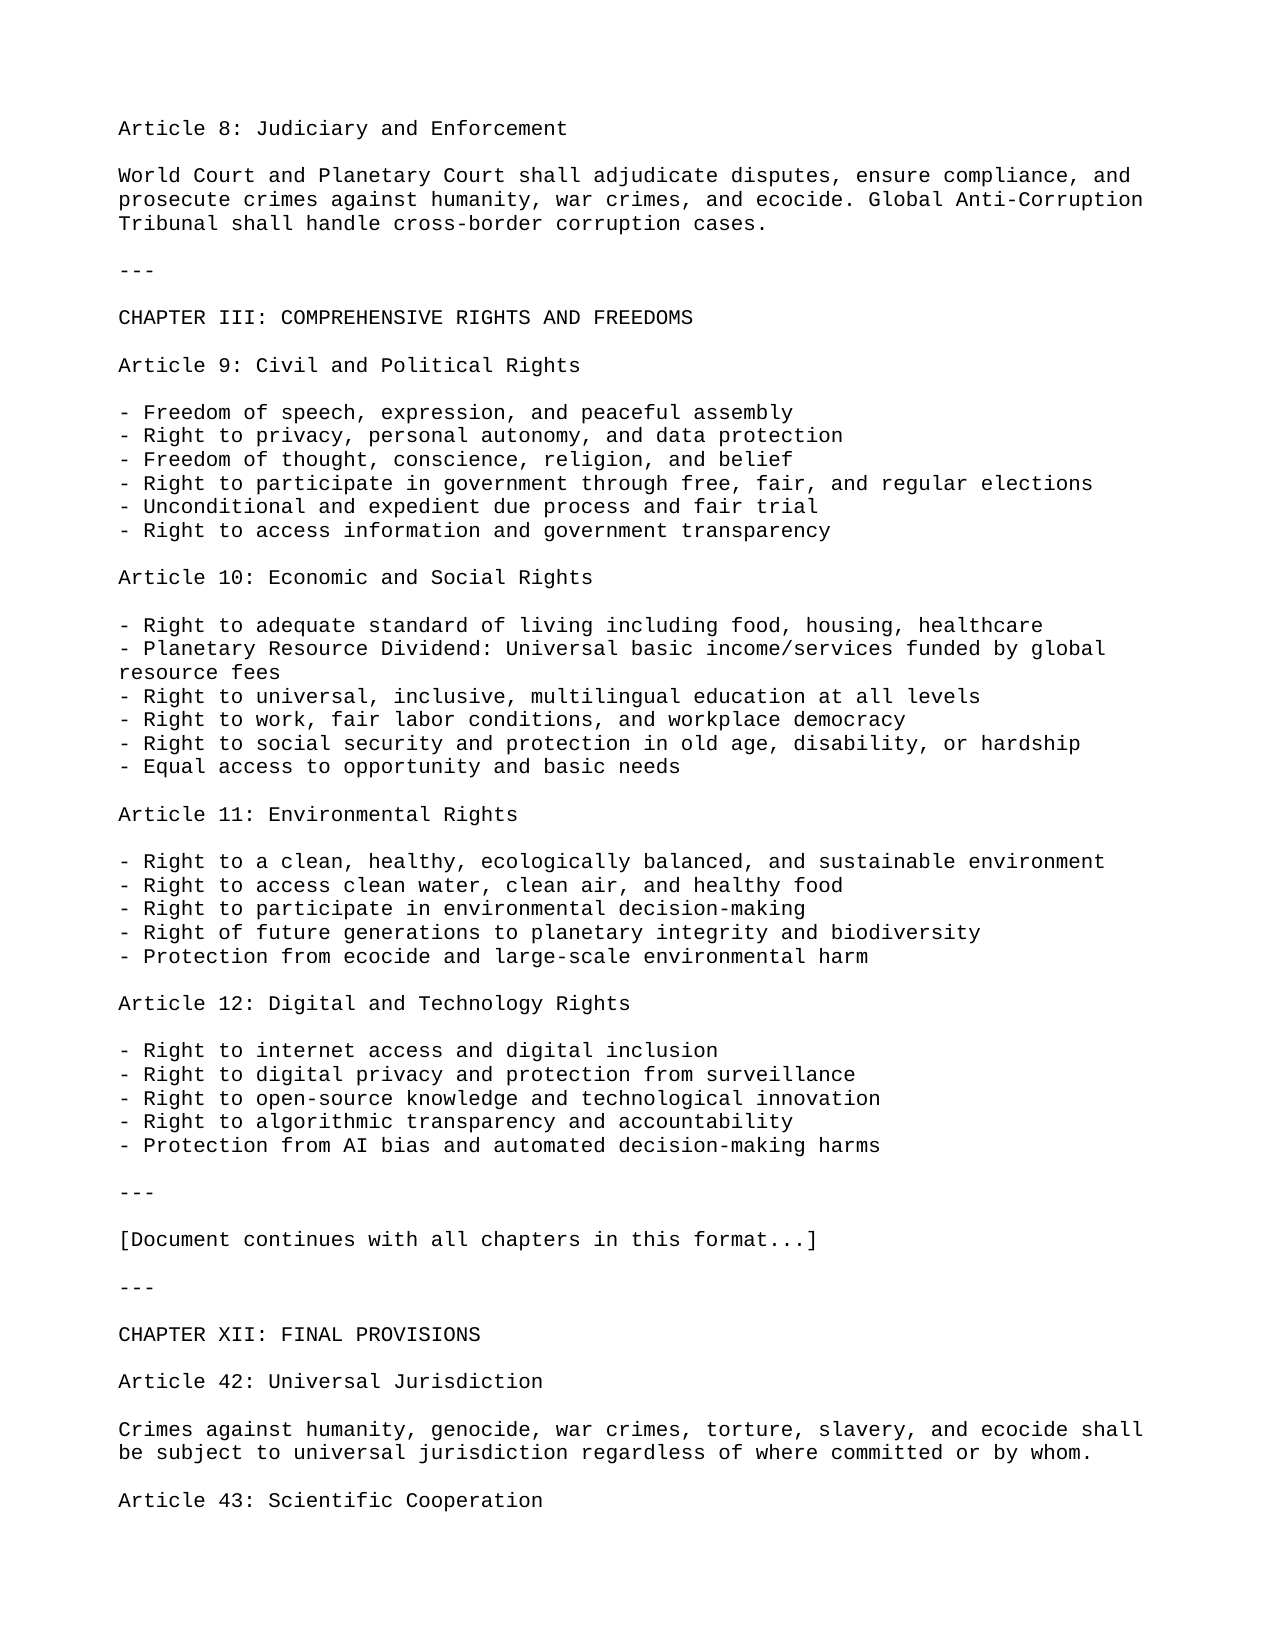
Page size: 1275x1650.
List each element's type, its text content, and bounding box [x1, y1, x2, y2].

text Article 42: Universal Jurisdiction [118, 1371, 1157, 1395]
text CHAPTER III: COMPREHENSIVE RIGHTS AND FREEDOMS [118, 307, 1157, 331]
text --- [118, 1182, 1157, 1206]
text - Protection from ecocide and large-scale environmental harm [118, 946, 1157, 969]
text Crimes against humanity, genocide, war crimes, torture, slavery, and ecocide shall be subject to universal jurisdiction regardless of where committed or by whom. [118, 1419, 1157, 1466]
text - Right to a clean, healthy, ecologically balanced, and sustainable environment [118, 851, 1157, 875]
text - Right to universal, inclusive, multilingual education at all levels [118, 686, 1157, 709]
text - Protection from AI bias and automated decision-making harms [118, 1135, 1157, 1158]
text World Court and Planetary Court shall adjudicate disputes, ensure compliance, and prosecute crimes against humanity, war crimes, and ecocide. Global Anti-Corruption Tribunal shall handle cross-border corruption cases. [118, 165, 1157, 236]
text Article 10: Economic and Social Rights [118, 567, 1157, 591]
text - Equal access to opportunity and basic needs [118, 757, 1157, 780]
text [Document continues with all chapters in this format...] [118, 1229, 1157, 1253]
text - Unconditional and expedient due process and fair trial [118, 496, 1157, 520]
text - Right to access clean water, clean air, and healthy food [118, 875, 1157, 898]
text - Right to privacy, personal autonomy, and data protection [118, 426, 1157, 449]
text - Right to access information and government transparency [118, 520, 1157, 544]
text Article 11: Environmental Rights [118, 804, 1157, 827]
text Article 43: Scientific Cooperation [118, 1489, 1157, 1513]
text CHAPTER XII: FINAL PROVISIONS [118, 1324, 1157, 1348]
text --- [118, 260, 1157, 284]
text - Right to digital privacy and protection from surveillance [118, 1064, 1157, 1088]
text - Freedom of thought, conscience, religion, and belief [118, 449, 1157, 473]
text Article 9: Civil and Political Rights [118, 354, 1157, 378]
text - Right to work, fair labor conditions, and workplace democracy [118, 709, 1157, 733]
text - Right to social security and protection in old age, disability, or hardship [118, 733, 1157, 757]
text - Right to participate in environmental decision-making [118, 898, 1157, 922]
text Article 8: Judiciary and Enforcement [118, 118, 1157, 142]
text - Right to algorithmic transparency and accountability [118, 1111, 1157, 1135]
text - Freedom of speech, expression, and peaceful assembly [118, 402, 1157, 426]
text - Right to participate in government through free, fair, and regular elections [118, 473, 1157, 496]
text - Right to adequate standard of living including food, housing, healthcare [118, 615, 1157, 638]
text - Right to internet access and digital inclusion [118, 1040, 1157, 1064]
text - Right to open-source knowledge and technological innovation [118, 1088, 1157, 1111]
text Article 12: Digital and Technology Rights [118, 993, 1157, 1017]
text - Planetary Resource Dividend: Universal basic income/services funded by global resource fees [118, 638, 1157, 686]
text - Right of future generations to planetary integrity and biodiversity [118, 922, 1157, 946]
text --- [118, 1277, 1157, 1300]
